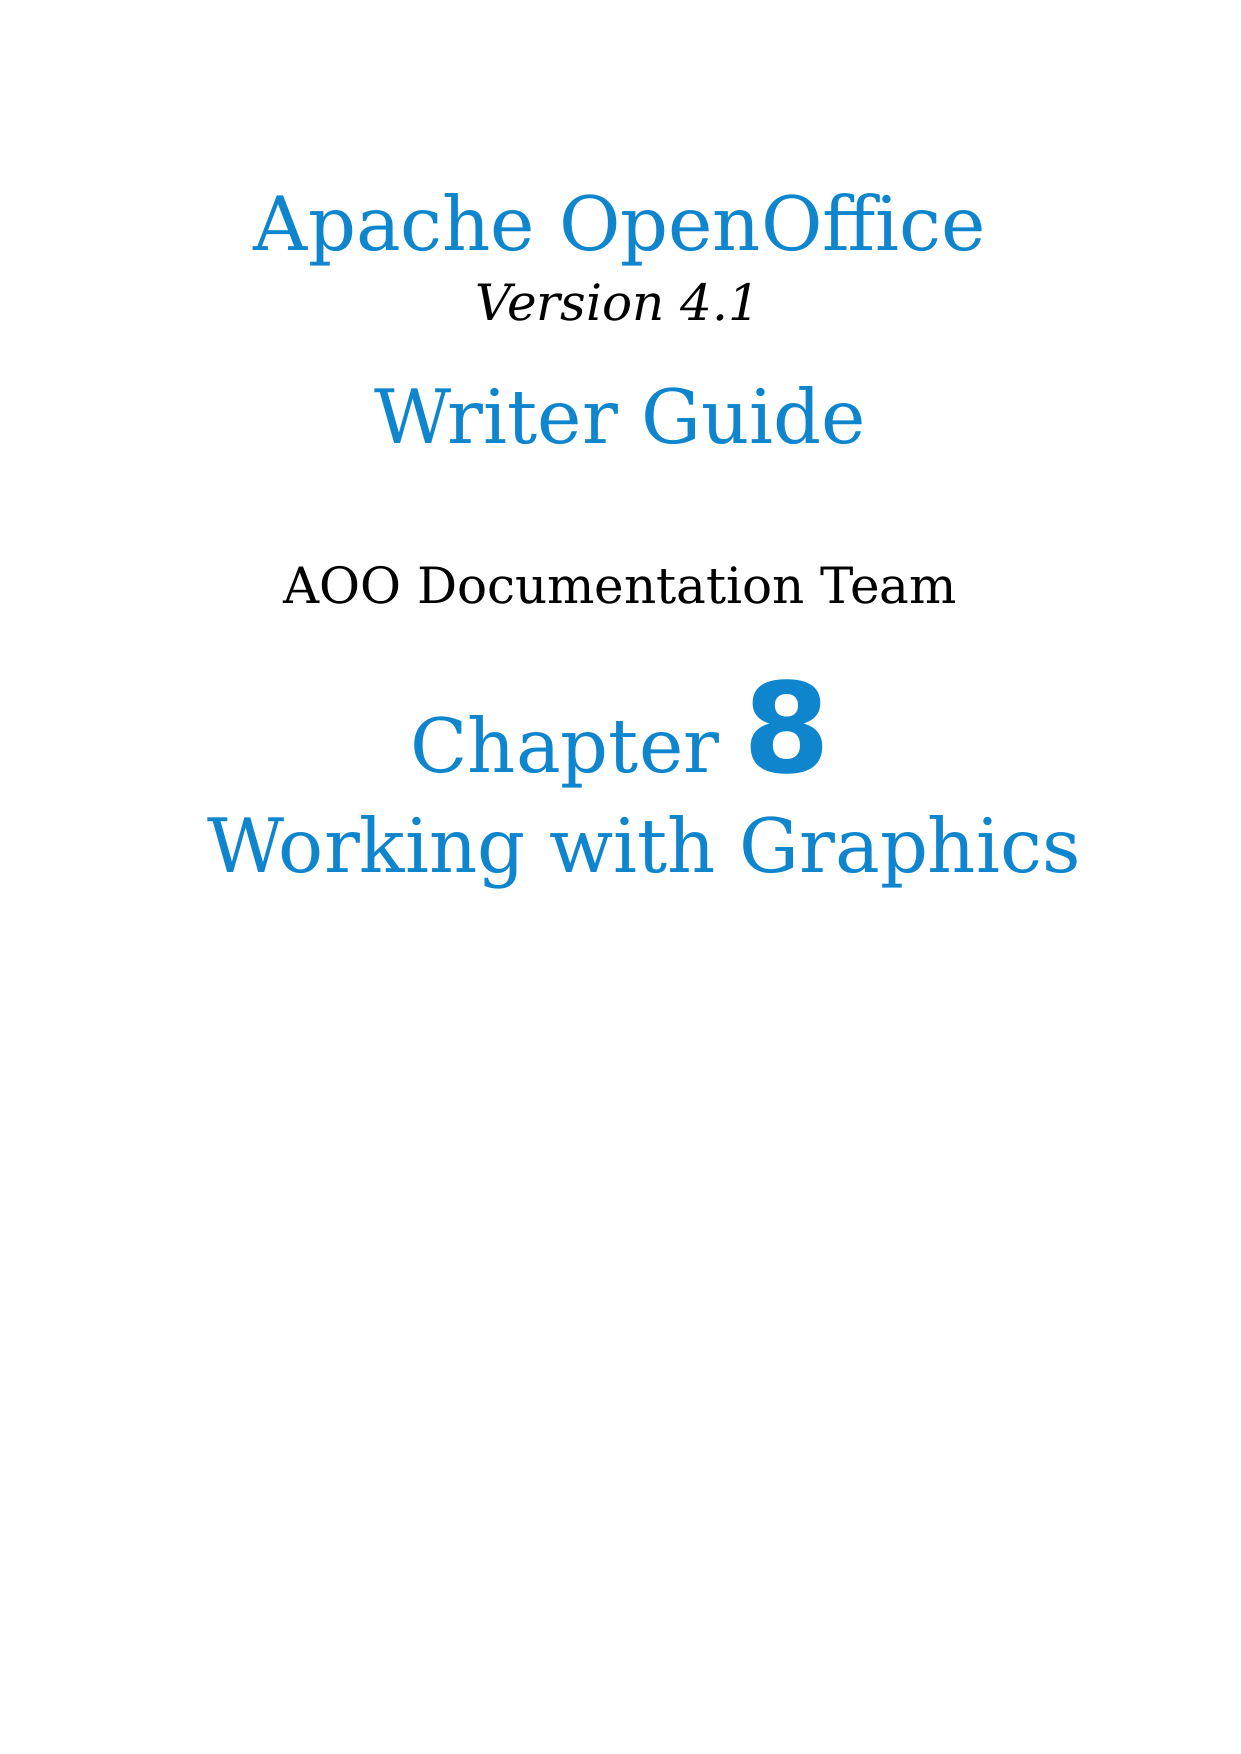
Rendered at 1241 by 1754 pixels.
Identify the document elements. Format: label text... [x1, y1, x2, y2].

subtitle Version 4.1 [136, 274, 1104, 332]
text AOO Documentation Team [136, 557, 1104, 615]
text Chapter 8 Working with Graphics [136, 657, 1104, 890]
text Writer Guide [136, 374, 1104, 461]
text Apache OpenOffice [136, 181, 1104, 268]
